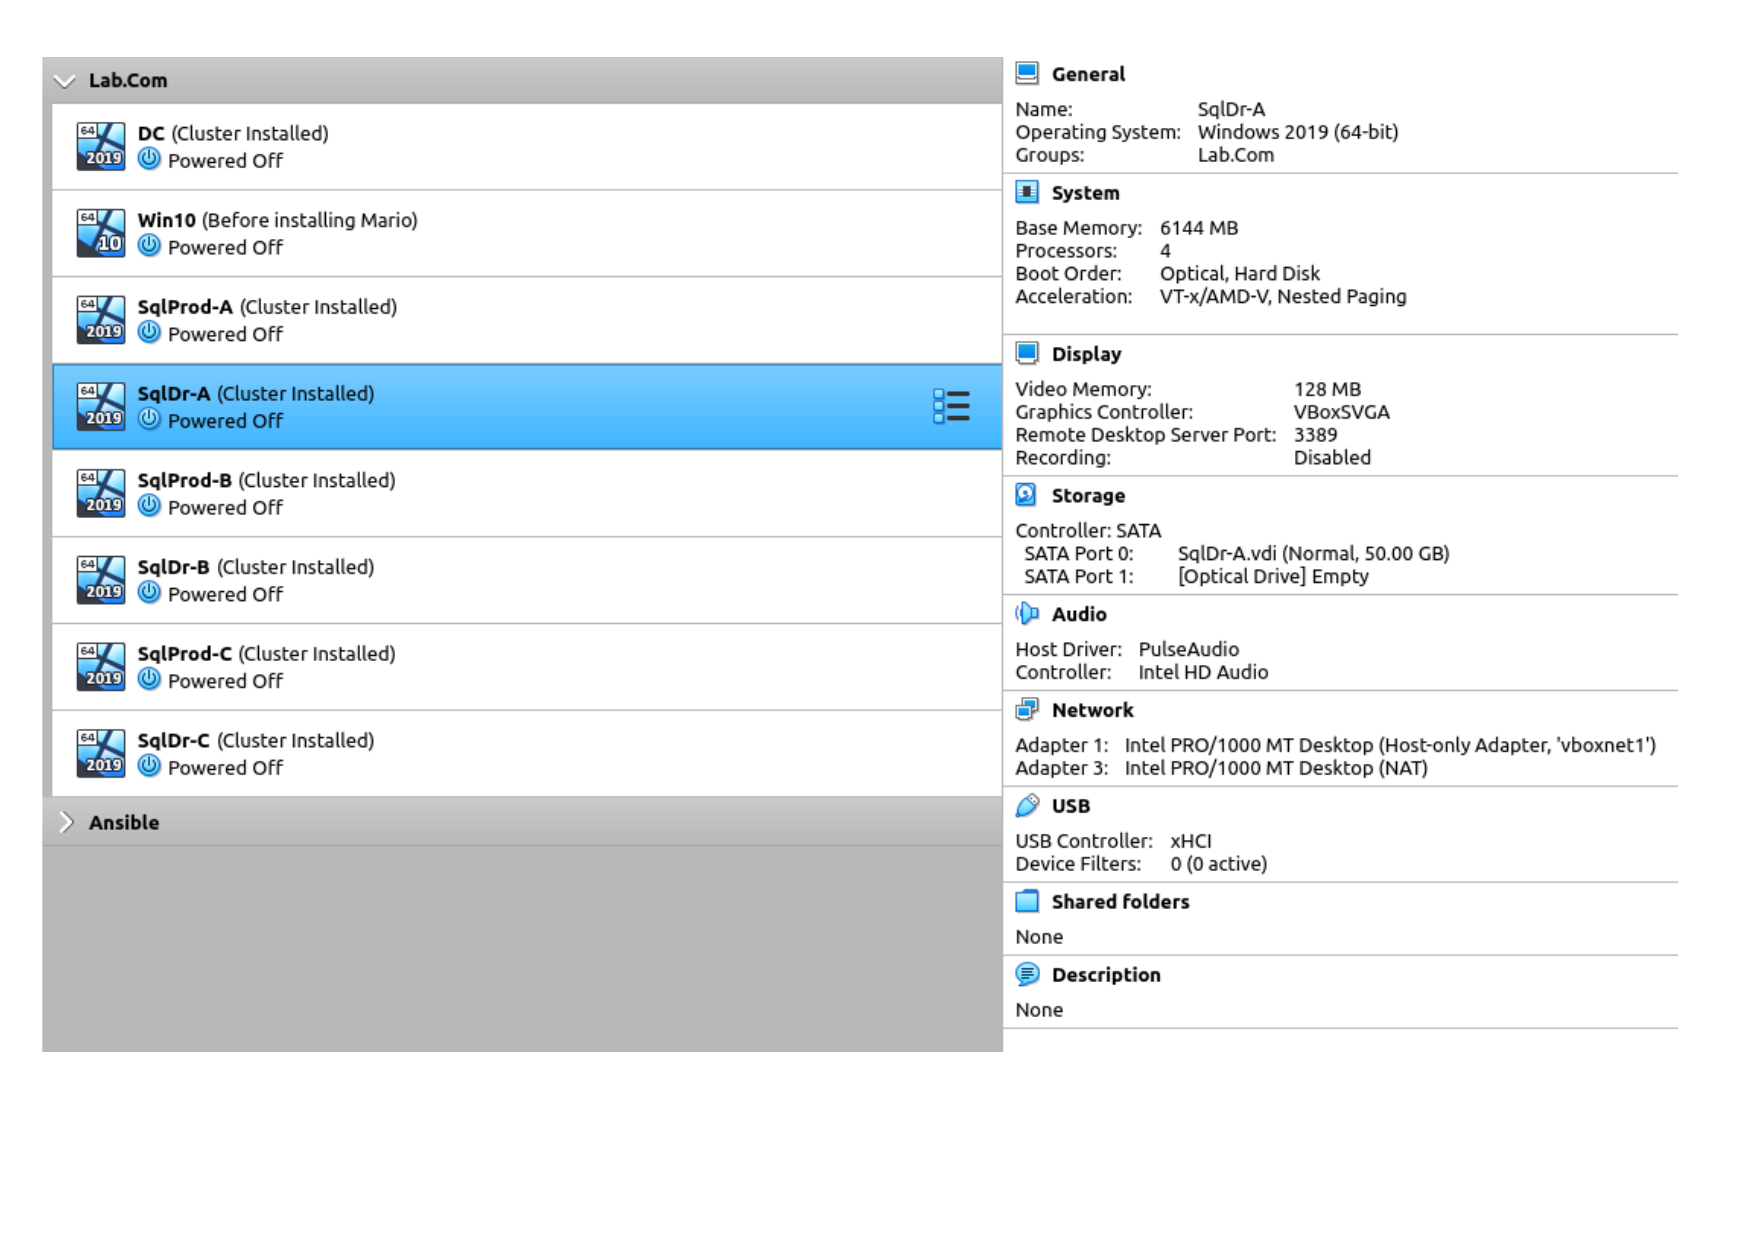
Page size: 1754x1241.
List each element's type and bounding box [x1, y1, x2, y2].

picture [42, 57, 1679, 1052]
